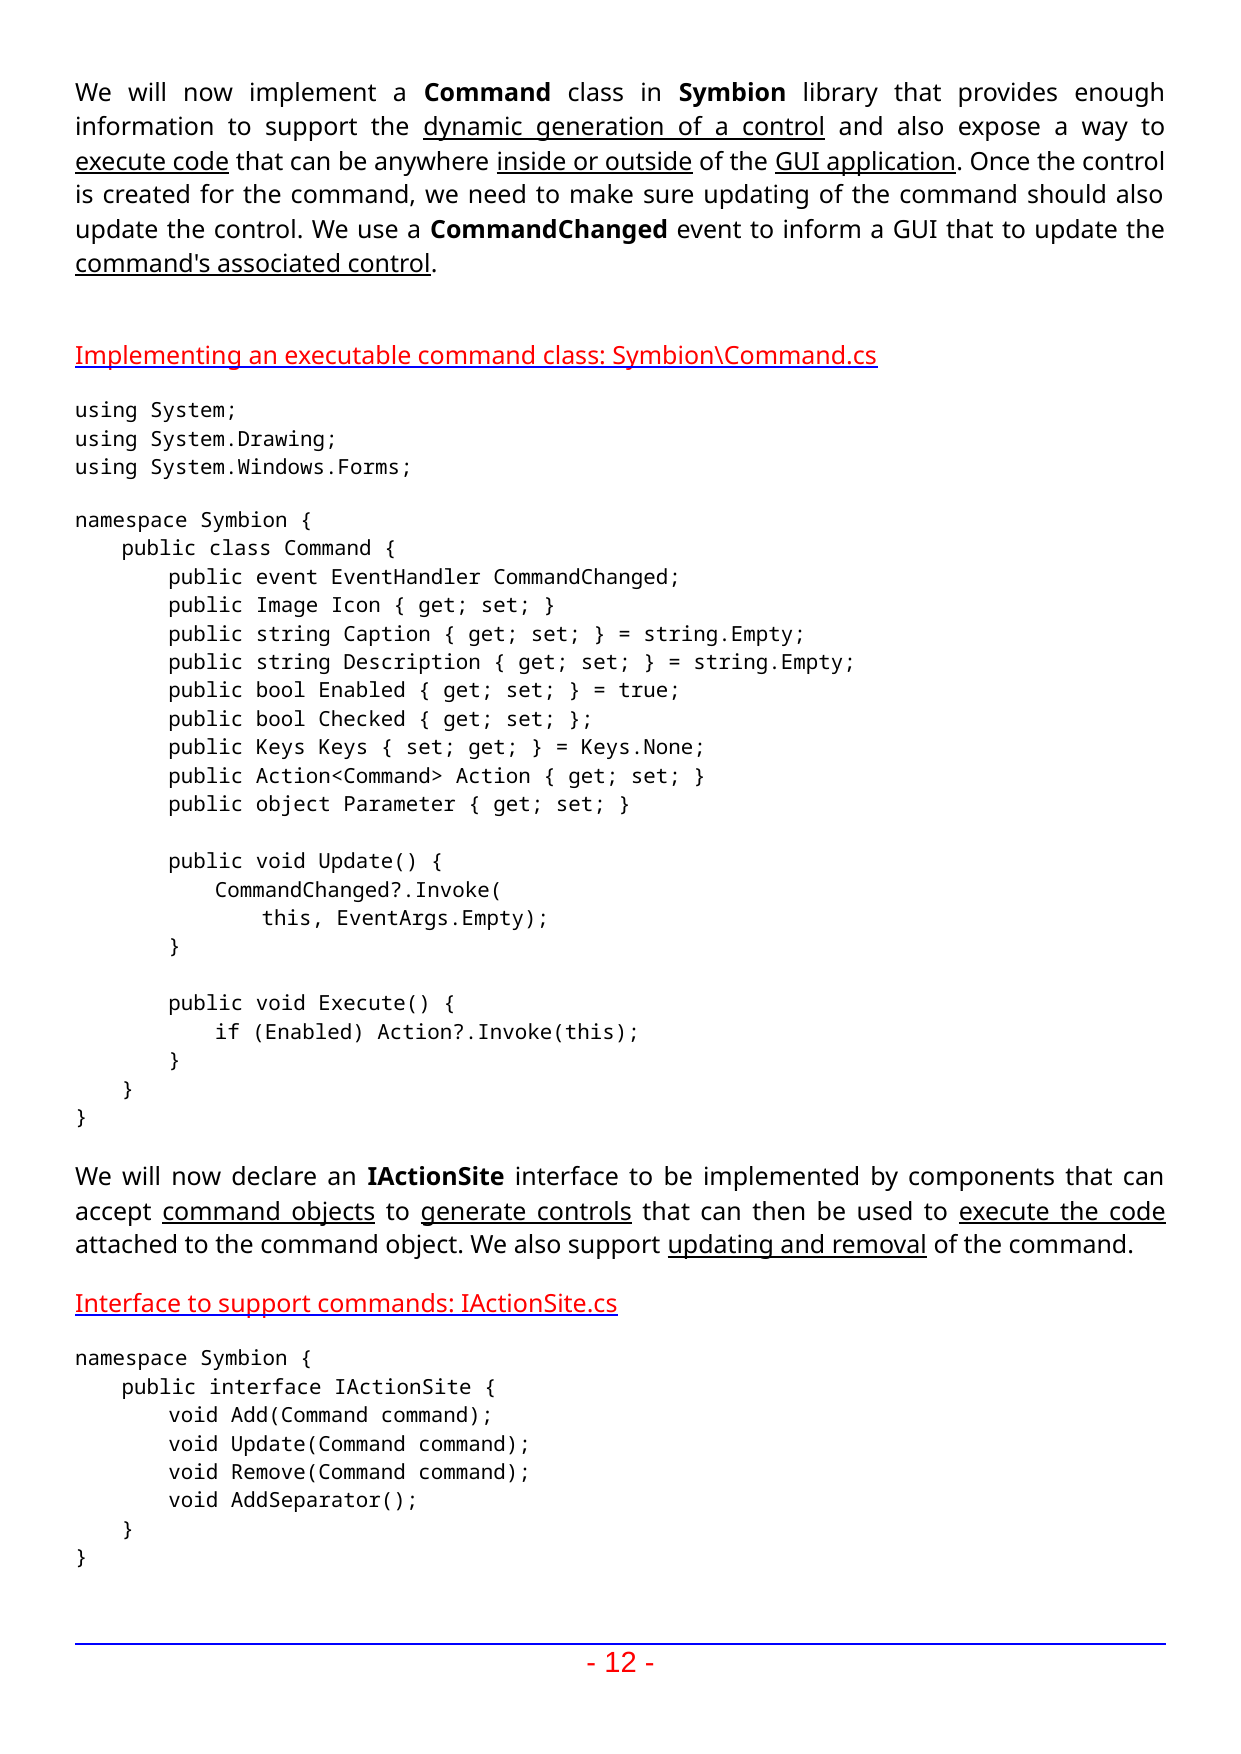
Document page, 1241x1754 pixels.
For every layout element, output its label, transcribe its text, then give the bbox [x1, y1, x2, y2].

text Implementing an executable command class: Symbion\Command.cs [75, 337, 1166, 372]
text using System; [75, 396, 1166, 424]
text public Image Icon { get; set; } [75, 590, 1166, 619]
text } [75, 1542, 1166, 1571]
text public string Description { get; set; } = string.Empty; [75, 647, 1166, 676]
text public bool Enabled { get; set; } = true; [75, 676, 1166, 704]
text public void Update() { [75, 846, 1166, 875]
text Interface to support commands: IActionSite.cs [75, 1285, 1166, 1319]
text void AddSeparator(); [75, 1486, 1166, 1514]
text void Add(Command command); [75, 1400, 1166, 1429]
text public interface IActionSite { [75, 1372, 1166, 1400]
text public bool Checked { get; set; }; [75, 704, 1166, 732]
text } [75, 1514, 1166, 1542]
text using System.Windows.Forms; [75, 452, 1166, 481]
text } [75, 1102, 1166, 1131]
text We will now implement a Command class in Symbion library that provides enough information to support the dynamic generation of a control and also expose a way to execute code that can be anywhere inside or outside of the GUI application. Once the control is created for the command, we need to make sure updating of the command should also update the control. We use a CommandChanged event to inform a GUI that to update the command's associated control. [75, 75, 1166, 279]
text public event EventHandler CommandChanged; [75, 562, 1166, 590]
text } [75, 1074, 1166, 1102]
text this, EventArgs.Empty); [75, 903, 1166, 932]
text namespace Symbion { [75, 505, 1166, 533]
text namespace Symbion { [75, 1343, 1166, 1372]
text CommandChanged?.Invoke( [75, 875, 1166, 903]
text public Keys Keys { set; get; } = Keys.None; [75, 732, 1166, 761]
text public string Caption { get; set; } = string.Empty; [75, 619, 1166, 647]
text if (Enabled) Action?.Invoke(this); [75, 1017, 1166, 1045]
text } [75, 932, 1166, 960]
text public class Command { [75, 533, 1166, 562]
text void Update(Command command); [75, 1429, 1166, 1457]
text We will now declare an IActionSite interface to be implemented by components that can accept command objects to generate controls that can then be used to execute the code attached to the command object. We also support updating and removal of the command. [75, 1159, 1166, 1261]
text using System.Drawing; [75, 424, 1166, 452]
text public Action<Command> Action { get; set; } [75, 761, 1166, 789]
text } [75, 1045, 1166, 1074]
text void Remove(Command command); [75, 1457, 1166, 1486]
text public object Parameter { get; set; } [75, 789, 1166, 818]
text public void Execute() { [75, 988, 1166, 1017]
